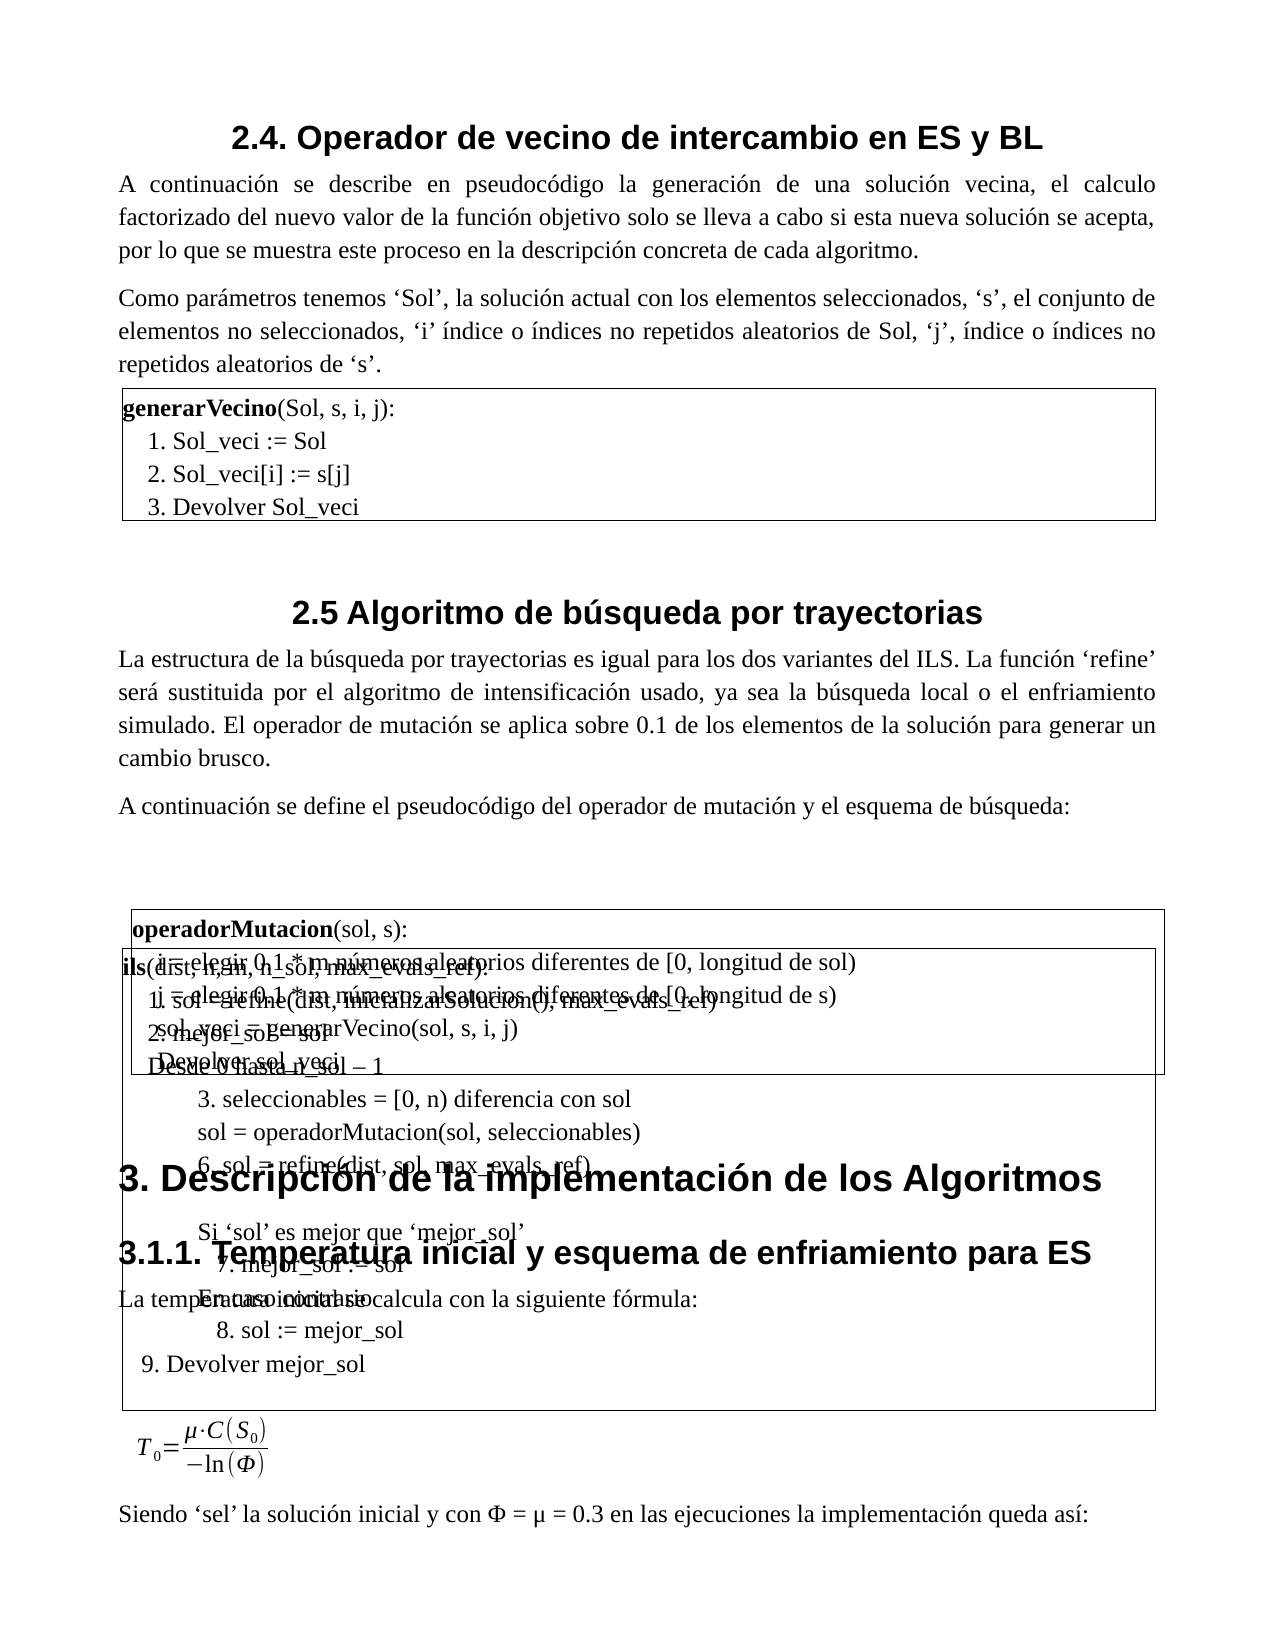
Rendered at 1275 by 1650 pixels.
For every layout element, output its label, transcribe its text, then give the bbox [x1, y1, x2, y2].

text A continuación se describe en pseudocódigo la generación de una solución vecina, el calculo factorizado del nuevo valor de la función objetivo solo se lleva a cabo si esta nueva solución se acepta, por lo que se muestra este proceso en la descripción concreta de cada algoritmo. [118, 169, 1157, 264]
text Como parámetros tenemos ‘Sol’, la solución actual con los elementos seleccionados, ‘s’, el conjunto de elementos no seleccionados, ‘i’ índice o índices no repetidos aleatorios de Sol, ‘j’, índice o índices no repetidos aleatorios de ‘s’. [118, 283, 1157, 378]
text La temperatura inicial se calcula con la siguiente fórmula: [123, 1284, 1155, 1313]
subtitle 2.4. Operador de vecino de intercambio en ES y BL [118, 118, 1157, 157]
text Siendo ‘sel’ la solución inicial y con Φ = μ = 0.3 en las ejecuciones la implementación queda así: [118, 1499, 1157, 1528]
subtitle 3.1.1. Temperatura inicial y esquema de enfriamiento para ES [123, 1233, 1155, 1272]
text La estructura de la búsqueda por trayectorias es igual para los dos variantes del ILS. La función ‘refine’ será sustituida por el algoritmo de intensificación usado, ya sea la búsqueda local o el enfriamiento simulado. El operador de mutación se aplica sobre 0.1 de los elementos de la solución para generar un cambio brusco. [118, 644, 1157, 772]
subtitle 3. Descripción de la implementación de los Algoritmos [123, 1156, 1155, 1200]
text A continuación se define el pseudocódigo del operador de mutación y el esquema de búsqueda: [118, 791, 1157, 819]
subtitle 2.5 Algoritmo de búsqueda por trayectorias [118, 593, 1157, 632]
